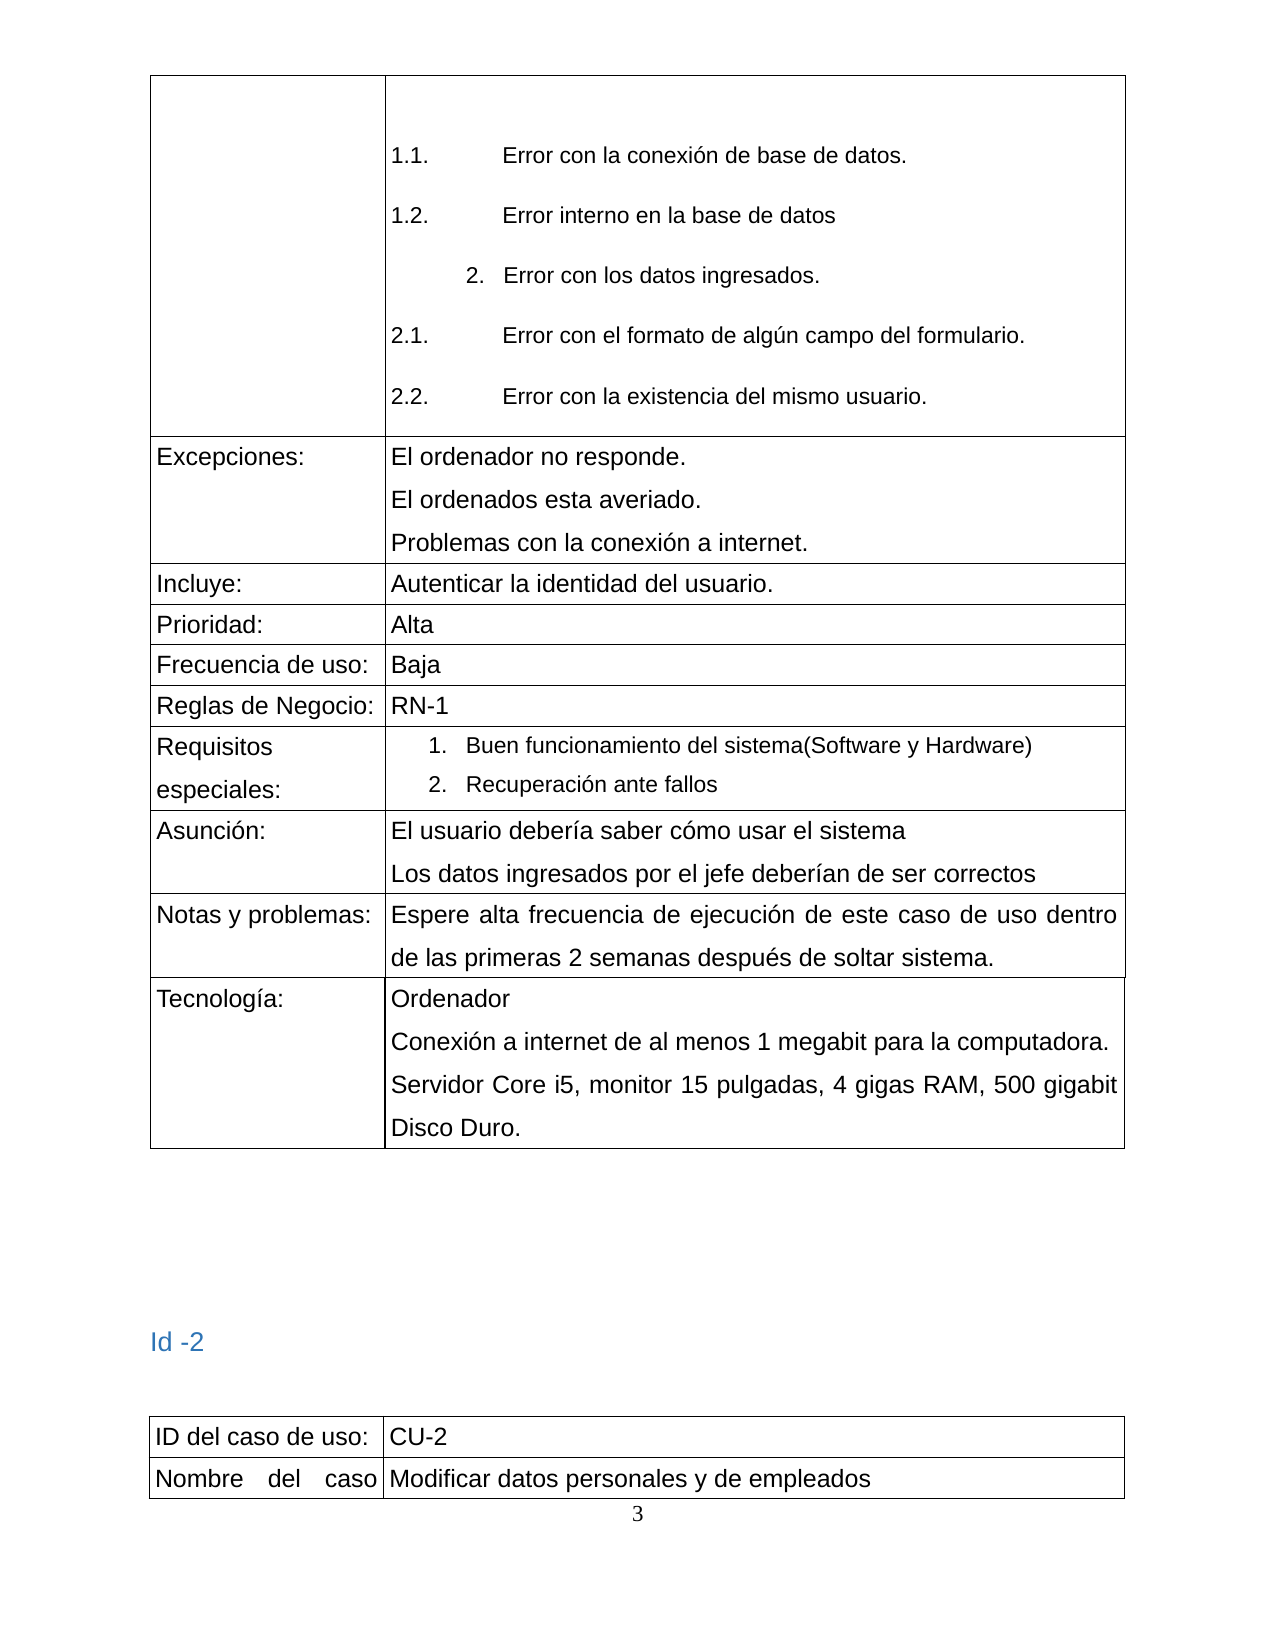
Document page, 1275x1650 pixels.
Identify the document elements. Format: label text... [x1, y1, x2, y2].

table_cell Buen funcionamiento del sistema(Software y Hardware) Recuperación ante fallos [386, 727, 1125, 809]
table_cell Reglas de Negocio: [151, 686, 385, 726]
table_cell Notas y problemas: [151, 894, 385, 977]
table_cell Requisitos especiales: [151, 727, 385, 809]
table_cell RN-1 [386, 686, 1125, 726]
table_cell Ordenador Conexión a internet de al menos 1 megabit para la computadora. Servidor Core i5, monitor 15 pulgadas, 4 gigas RAM, 500 gigabit Disco Duro. [386, 978, 1124, 1148]
table_cell Nombre del caso [150, 1458, 383, 1498]
table_header CU-2 [384, 1417, 1124, 1457]
table_cell [151, 76, 385, 436]
table_cell Espere alta frecuencia de ejecución de este caso de uso dentro de las primeras 2 semanas después de soltar sistema. [386, 894, 1125, 977]
table_header ID del caso de uso: [150, 1417, 383, 1457]
table_cell Excepciones: [151, 437, 385, 563]
table_cell Frecuencia de uso: [151, 645, 385, 685]
table_cell Autenticar la identidad del usuario. [386, 564, 1125, 603]
table_cell Tecnología: [151, 978, 384, 1148]
table_cell Error con la base de datos Error con la conexión de base de datos. Error interno en la base de datos Error con los datos ingresados. Error con el formato de algún campo del formulario. Error con la existencia del mismo usuario. [386, 76, 1125, 436]
table_cell Baja [386, 645, 1125, 685]
table_cell Prioridad: [151, 605, 385, 644]
table_cell Asunción: [151, 811, 385, 893]
table_cell El ordenador no responde. El ordenados esta averiado. Problemas con la conexión a internet. [386, 437, 1125, 563]
table_cell Incluye: [151, 564, 385, 603]
table_cell Alta [386, 605, 1125, 644]
subtitle Id -2 [150, 1326, 1125, 1357]
table_cell El usuario debería saber cómo usar el sistema Los datos ingresados por el jefe deberían de ser correctos [386, 811, 1125, 893]
table_cell Modificar datos personales y de empleados [384, 1458, 1124, 1498]
